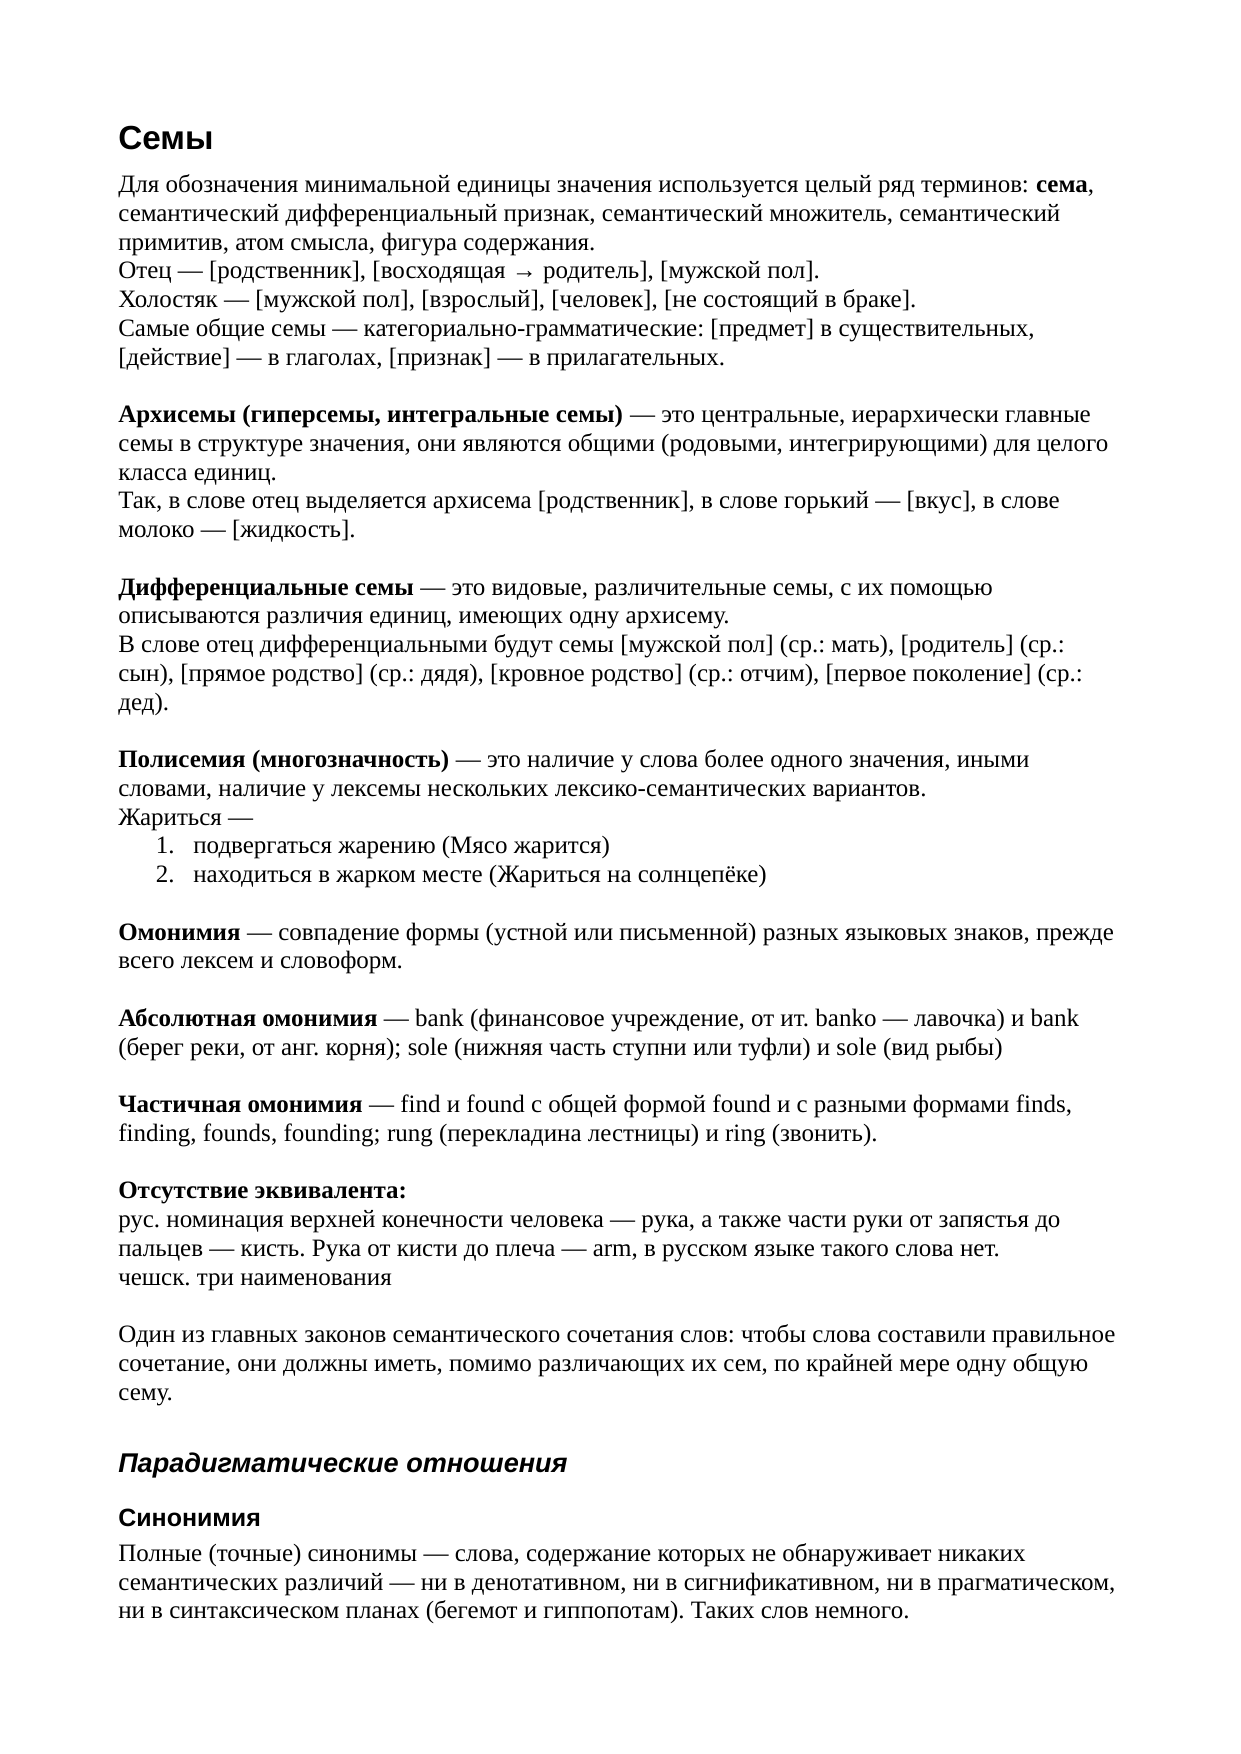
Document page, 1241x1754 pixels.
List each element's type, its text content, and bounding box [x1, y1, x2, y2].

text Омонимия — совпадение формы (устной или письменной) разных языковых знаков, прежде всего лексем и словоформ. [118, 917, 1122, 974]
text Холостяк — [мужской пол], [взрослый], [человек], [не состоящий в браке]. [118, 284, 1122, 313]
text Жариться — [118, 802, 1122, 830]
text Один из главных законов семантического сочетания слов: чтобы слова составили правильное сочетание, они должны иметь, помимо различающих их сем, по крайней мере одну общую сему. [118, 1319, 1122, 1405]
text Отсутствие эквивалента: [118, 1175, 1122, 1204]
text Дифференциальные семы — это видовые, различительные семы, с их помощью описываются различия единиц, имеющих одну архисему. [118, 572, 1122, 629]
text Полисемия (многозначность) — это наличие у слова более одного значения, иными словами, наличие у лексемы нескольких лексико-семантических вариантов. [118, 744, 1122, 802]
text Отец — [родственник], [восходящая → родитель], [мужской пол]. [118, 255, 1122, 284]
subtitle Синонимия [118, 1503, 1122, 1532]
text Самые общие семы — категориально-грамматические: [предмет] в существительных, [действие] — в глаголах, [признак] — в прилагательных. [118, 313, 1122, 370]
text Так, в слове отец выделяется архисема [родственник], в слове горький — [вкус], в слове молоко — [жидкость]. [118, 485, 1122, 543]
list подвергаться жарению (Мясо жарится) [156, 830, 1122, 859]
subtitle Семы [118, 118, 1122, 157]
text В слове отец дифференциальными будут семы [мужской пол] (ср.: мать), [родитель] (ср.: сын), [прямое родство] (ср.: дядя), [кровное родство] (ср.: отчим), [первое поколение] (ср.: дед). [118, 629, 1122, 715]
text Абсолютная омонимия — bank (финансовое учреждение, от ит. banko — лавочка) и bank (берег реки, от анг. корня); sole (нижняя часть ступни или туфли) и sole (вид рыбы) [118, 1003, 1122, 1060]
text Частичная омонимия — find и found с общей формой found и с разными формами finds, finding, founds, founding; rung (перекладина лестницы) и ring (звонить). [118, 1089, 1122, 1147]
text рус. номинация верхней конечности человека — рука, а также части руки от запястья до пальцев — кисть. Рука от кисти до плеча — arm, в русском языке такого слова нет. [118, 1204, 1122, 1262]
text Архисемы (гиперсемы, интегральные семы) — это центральные, иерархически главные семы в структуре значения, они являются общими (родовыми, интегрирующими) для целого класса единиц. [118, 399, 1122, 485]
subtitle Парадигматические отношения [118, 1447, 1122, 1478]
text чешск. три наименования [118, 1262, 1122, 1290]
text Полные (точные) синонимы — слова, содержание которых не обнаруживает никаких семантических различий — ни в денотативном, ни в сигнификативном, ни в прагматическом, ни в синтаксическом планах (бегемот и гиппопотам). Таких слов немного. [118, 1538, 1122, 1624]
text Для обозначения минимальной единицы значения используется целый ряд терминов: сема, семантический дифференциальный признак, семантический множитель, семантический примитив, атом смысла, фигура содержания. [118, 169, 1122, 255]
list находиться в жарком месте (Жариться на солнцепёке) [156, 859, 1122, 888]
